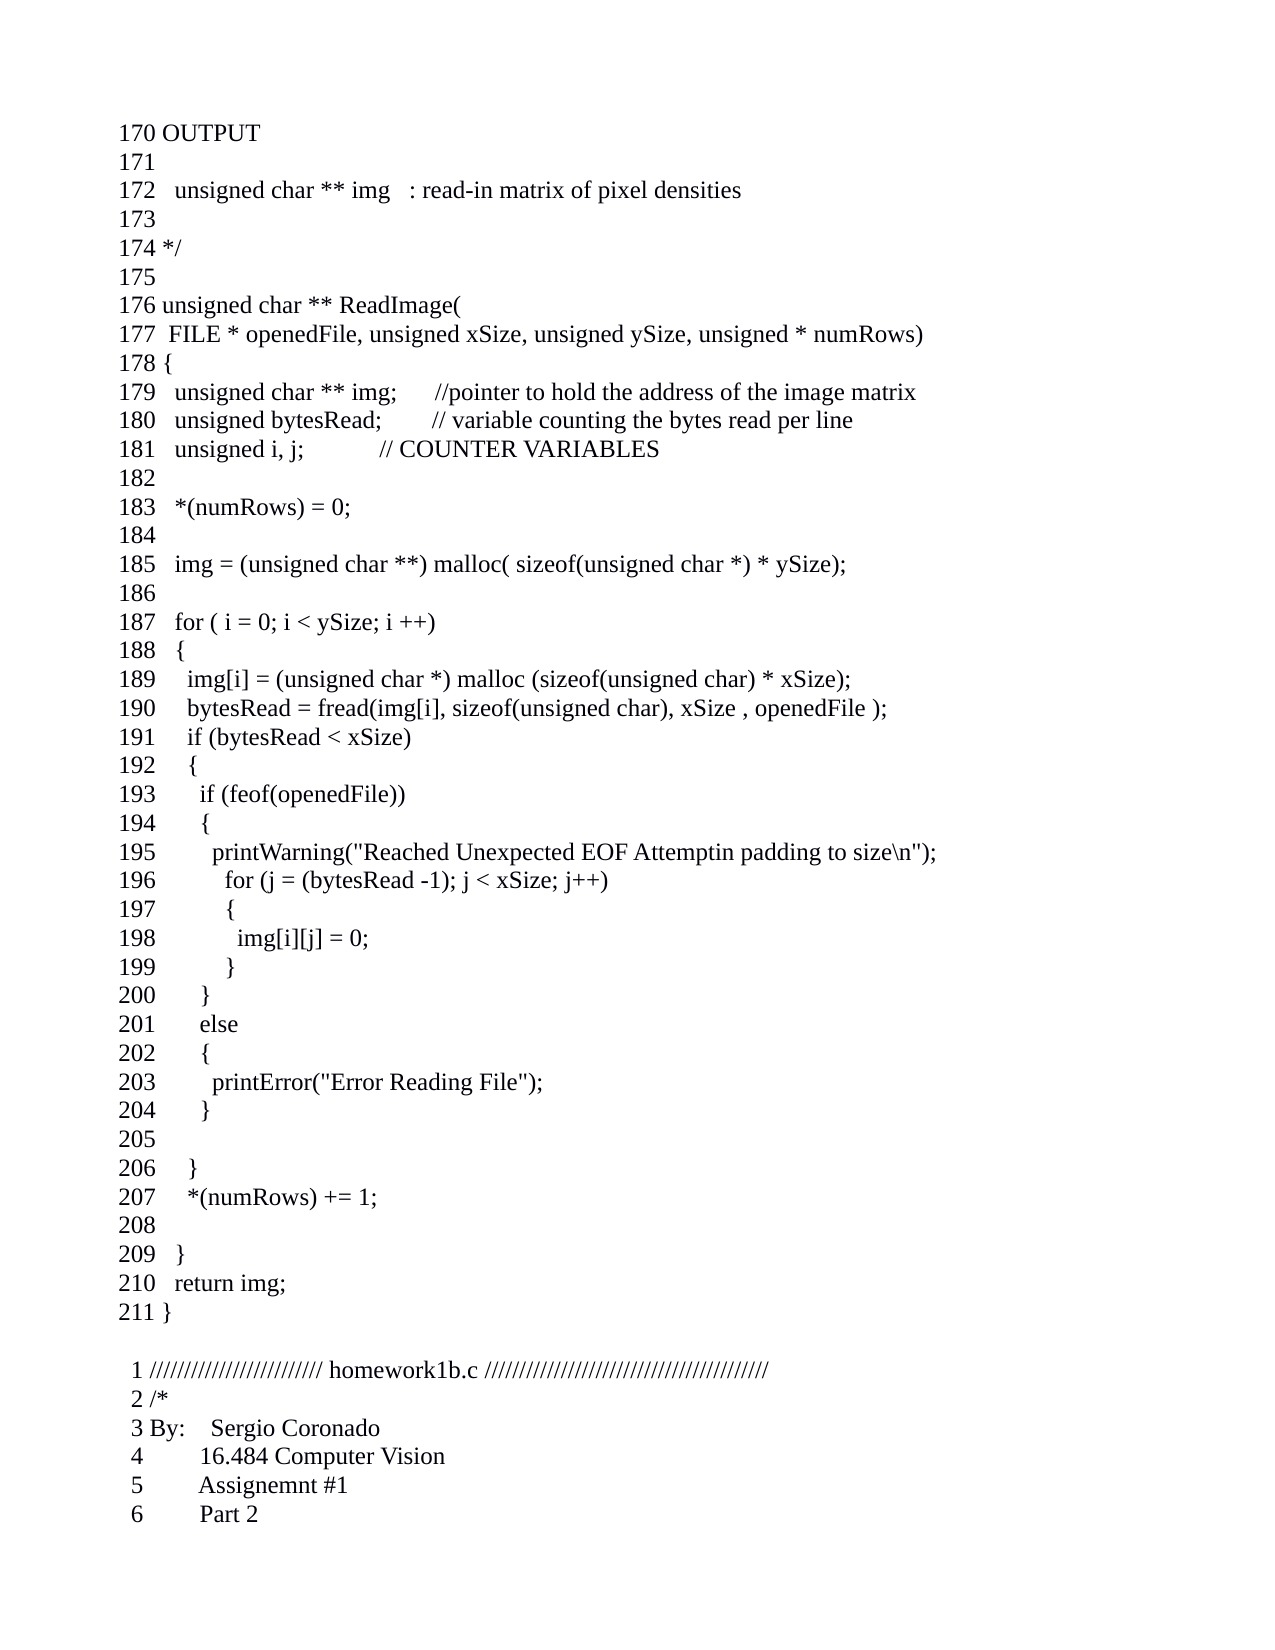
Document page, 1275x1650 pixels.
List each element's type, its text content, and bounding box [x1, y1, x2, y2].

text 211 } [118, 1297, 1157, 1326]
text 2 /* [118, 1384, 1157, 1413]
text 186 [118, 578, 1157, 607]
text 192 { [118, 751, 1157, 779]
text 179 unsigned char ** img; //pointer to hold the address of the image matrix [118, 377, 1157, 406]
text 175 [118, 262, 1157, 291]
text 176 unsigned char ** ReadImage( [118, 291, 1157, 319]
text 200 } [118, 981, 1157, 1009]
text 178 { [118, 348, 1157, 377]
text 171 [118, 147, 1157, 176]
text 3 By: Sergio Coronado [118, 1413, 1157, 1441]
text 183 *(numRows) = 0; [118, 492, 1157, 521]
text 1 ///////////////////////// homework1b.c ///////////////////////////////////////// [118, 1355, 1157, 1384]
text 208 [118, 1211, 1157, 1239]
text 187 for ( i = 0; i < ySize; i ++) [118, 607, 1157, 636]
text 193 if (feof(openedFile)) [118, 779, 1157, 808]
text 181 unsigned i, j; // COUNTER VARIABLES [118, 434, 1157, 463]
text 195 printWarning("Reached Unexpected EOF Attemptin padding to size\n"); [118, 837, 1157, 866]
text 196 for (j = (bytesRead -1); j < xSize; j++) [118, 866, 1157, 894]
text 203 printError("Error Reading File"); [118, 1067, 1157, 1096]
text 182 [118, 463, 1157, 492]
text 197 { [118, 894, 1157, 923]
text 180 unsigned bytesRead; // variable counting the bytes read per line [118, 406, 1157, 434]
text 177 FILE * openedFile, unsigned xSize, unsigned ySize, unsigned * numRows) [118, 319, 1157, 348]
text 206 } [118, 1153, 1157, 1182]
text 190 bytesRead = fread(img[i], sizeof(unsigned char), xSize , openedFile ); [118, 693, 1157, 722]
text 209 } [118, 1239, 1157, 1268]
text 189 img[i] = (unsigned char *) malloc (sizeof(unsigned char) * xSize); [118, 664, 1157, 693]
text 194 { [118, 808, 1157, 837]
text 184 [118, 521, 1157, 549]
text 205 [118, 1124, 1157, 1153]
text 170 OUTPUT [118, 118, 1157, 147]
text 4 16.484 Computer Vision [118, 1441, 1157, 1470]
text 5 Assignemnt #1 [118, 1470, 1157, 1499]
text 204 } [118, 1096, 1157, 1124]
text 210 return img; [118, 1268, 1157, 1297]
text 199 } [118, 952, 1157, 981]
text 173 [118, 204, 1157, 233]
text 172 unsigned char ** img : read-in matrix of pixel densities [118, 176, 1157, 204]
text 174 */ [118, 233, 1157, 262]
text 198 img[i][j] = 0; [118, 923, 1157, 952]
text 6 Part 2 [118, 1499, 1157, 1528]
text 207 *(numRows) += 1; [118, 1182, 1157, 1211]
text 185 img = (unsigned char **) malloc( sizeof(unsigned char *) * ySize); [118, 549, 1157, 578]
text 188 { [118, 636, 1157, 664]
text 202 { [118, 1038, 1157, 1067]
text 201 else [118, 1009, 1157, 1038]
text 191 if (bytesRead < xSize) [118, 722, 1157, 751]
